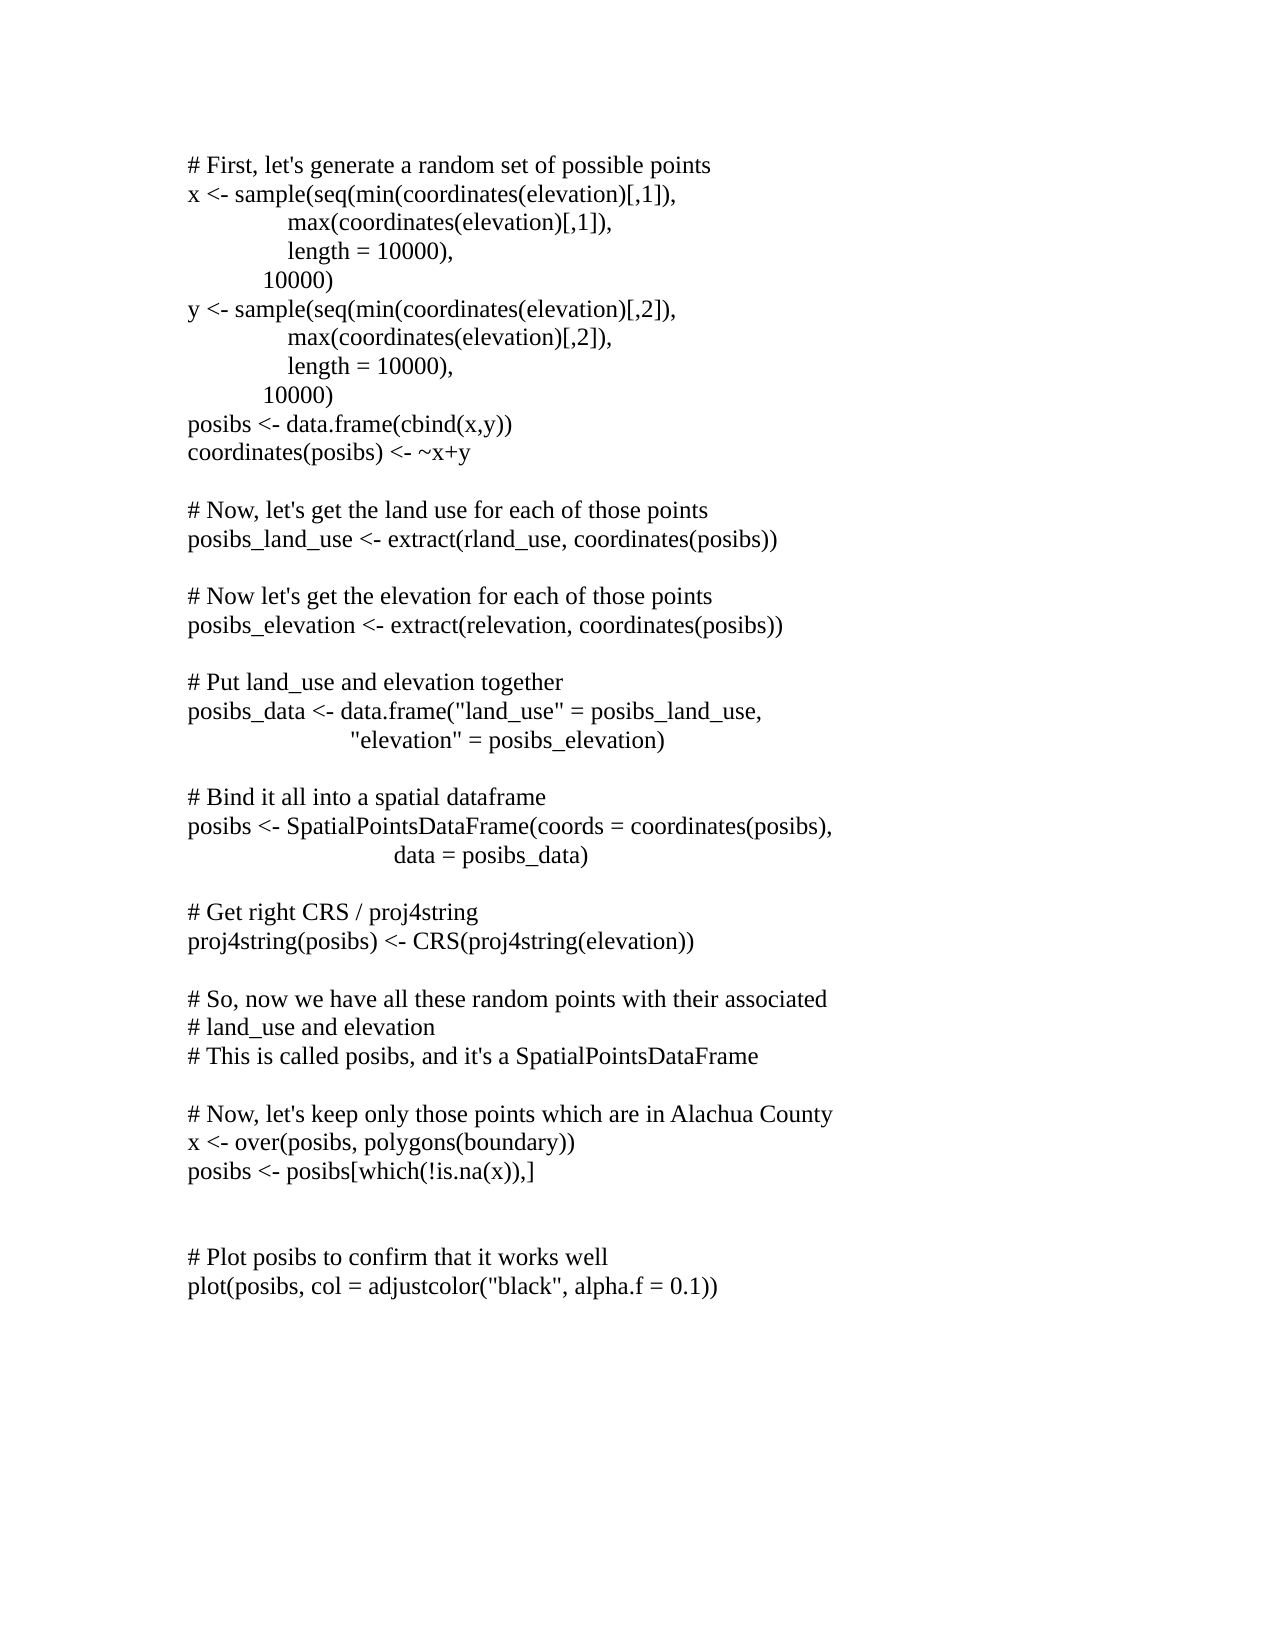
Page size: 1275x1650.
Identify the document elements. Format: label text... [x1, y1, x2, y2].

text max(coordinates(elevation)[,1]), [187, 207, 1087, 236]
text # This is called posibs, and it's a SpatialPointsDataFrame [187, 1041, 1087, 1070]
text # Plot posibs to confirm that it works well [187, 1242, 1087, 1271]
text posibs_data <- data.frame("land_use" = posibs_land_use, [187, 696, 1087, 725]
text # Bind it all into a spatial dataframe [187, 782, 1087, 811]
text # So, now we have all these random points with their associated [187, 984, 1087, 1012]
text data = posibs_data) [187, 840, 1087, 869]
text coordinates(posibs) <- ~x+y [187, 437, 1087, 466]
text 10000) [187, 265, 1087, 294]
text # Now let's get the elevation for each of those points [187, 581, 1087, 610]
text # First, let's generate a random set of possible points [187, 150, 1087, 179]
text length = 10000), [187, 236, 1087, 265]
text y <- sample(seq(min(coordinates(elevation)[,2]), [187, 294, 1087, 322]
text # Put land_use and elevation together [187, 667, 1087, 696]
text # Get right CRS / proj4string [187, 897, 1087, 926]
text posibs <- posibs[which(!is.na(x)),] [187, 1156, 1087, 1185]
text x <- sample(seq(min(coordinates(elevation)[,1]), [187, 179, 1087, 207]
text max(coordinates(elevation)[,2]), [187, 322, 1087, 351]
text x <- over(posibs, polygons(boundary)) [187, 1127, 1087, 1156]
text plot(posibs, col = adjustcolor("black", alpha.f = 0.1)) [187, 1271, 1087, 1300]
text # Now, let's keep only those points which are in Alachua County [187, 1099, 1087, 1127]
text proj4string(posibs) <- CRS(proj4string(elevation)) [187, 926, 1087, 955]
text posibs_land_use <- extract(rland_use, coordinates(posibs)) [187, 524, 1087, 552]
text posibs <- data.frame(cbind(x,y)) [187, 409, 1087, 437]
text posibs <- SpatialPointsDataFrame(coords = coordinates(posibs), [187, 811, 1087, 840]
text posibs_elevation <- extract(relevation, coordinates(posibs)) [187, 610, 1087, 639]
text # Now, let's get the land use for each of those points [187, 495, 1087, 524]
text "elevation" = posibs_elevation) [187, 725, 1087, 754]
text # land_use and elevation [187, 1012, 1087, 1041]
text 10000) [187, 380, 1087, 409]
text length = 10000), [187, 351, 1087, 380]
